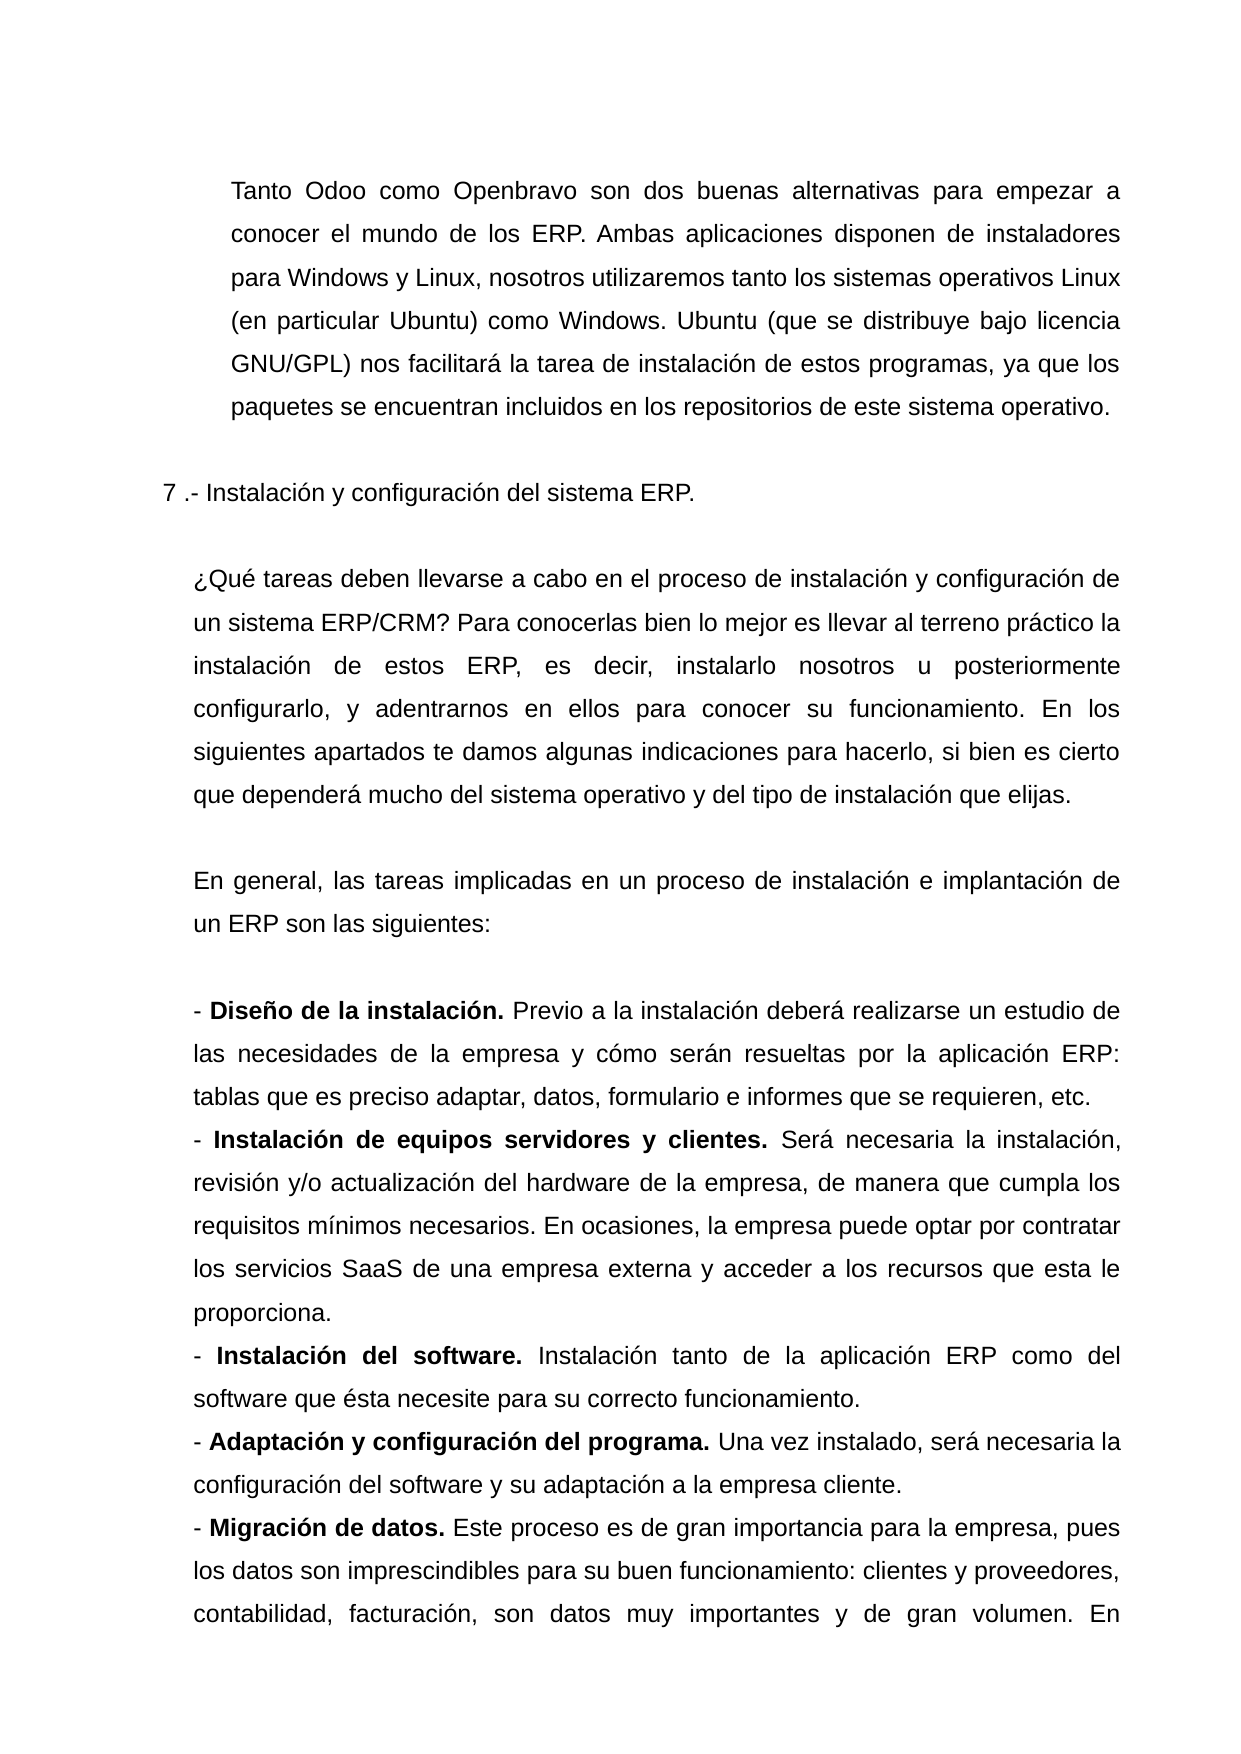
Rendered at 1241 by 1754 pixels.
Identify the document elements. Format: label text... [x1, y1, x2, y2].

list - Adaptación y configuración del programa. Una vez instalado, será necesaria la configuración del software y su adaptación a la empresa cliente. [156, 1427, 1122, 1499]
list - Migración de datos. Este proceso es de gran importancia para la empresa, pues los datos son imprescindibles para su buen funcionamiento: clientes y proveedores, contabilidad, facturación, son datos muy importantes y de gran volumen. En [156, 1513, 1122, 1628]
list - Instalación de equipos servidores y clientes. Será necesaria la instalación, revisión y/o actualización del hardware de la empresa, de manera que cumpla los requisitos mínimos necesarios. En ocasiones, la empresa puede optar por contratar los servicios SaaS de una empresa externa y acceder a los recursos que esta le proporciona. [156, 1125, 1122, 1326]
list Tanto Odoo como Openbravo son dos buenas alternativas para empezar a conocer el mundo de los ERP. Ambas aplicaciones disponen de instaladores para Windows y Linux, nosotros utilizaremos tanto los sistemas operativos Linux (en particular Ubuntu) como Windows. Ubuntu (que se distribuye bajo licencia GNU/GPL) nos facilitará la tarea de instalación de estos programas, ya que los paquetes se encuentran incluidos en los repositorios de este sistema operativo. [193, 176, 1122, 421]
list Instalación y configuración del sistema ERP. [156, 478, 1122, 507]
list ¿Qué tareas deben llevarse a cabo en el proceso de instalación y configuración de un sistema ERP/CRM? Para conocerlas bien lo mejor es llevar al terreno práctico la instalación de estos ERP, es decir, instalarlo nosotros u posteriormente configurarlo, y adentrarnos en ellos para conocer su funcionamiento. En los siguientes apartados te damos algunas indicaciones para hacerlo, si bien es cierto que dependerá mucho del sistema operativo y del tipo de instalación que elijas. [156, 564, 1122, 809]
list - Diseño de la instalación. Previo a la instalación deberá realizarse un estudio de las necesidades de la empresa y cómo serán resueltas por la aplicación ERP: tablas que es preciso adaptar, datos, formulario e informes que se requieren, etc. [156, 996, 1122, 1111]
list En general, las tareas implicadas en un proceso de instalación e implantación de un ERP son las siguientes: [156, 866, 1122, 938]
list - Instalación del software. Instalación tanto de la aplicación ERP como del software que ésta necesite para su correcto funcionamiento. [156, 1341, 1122, 1413]
